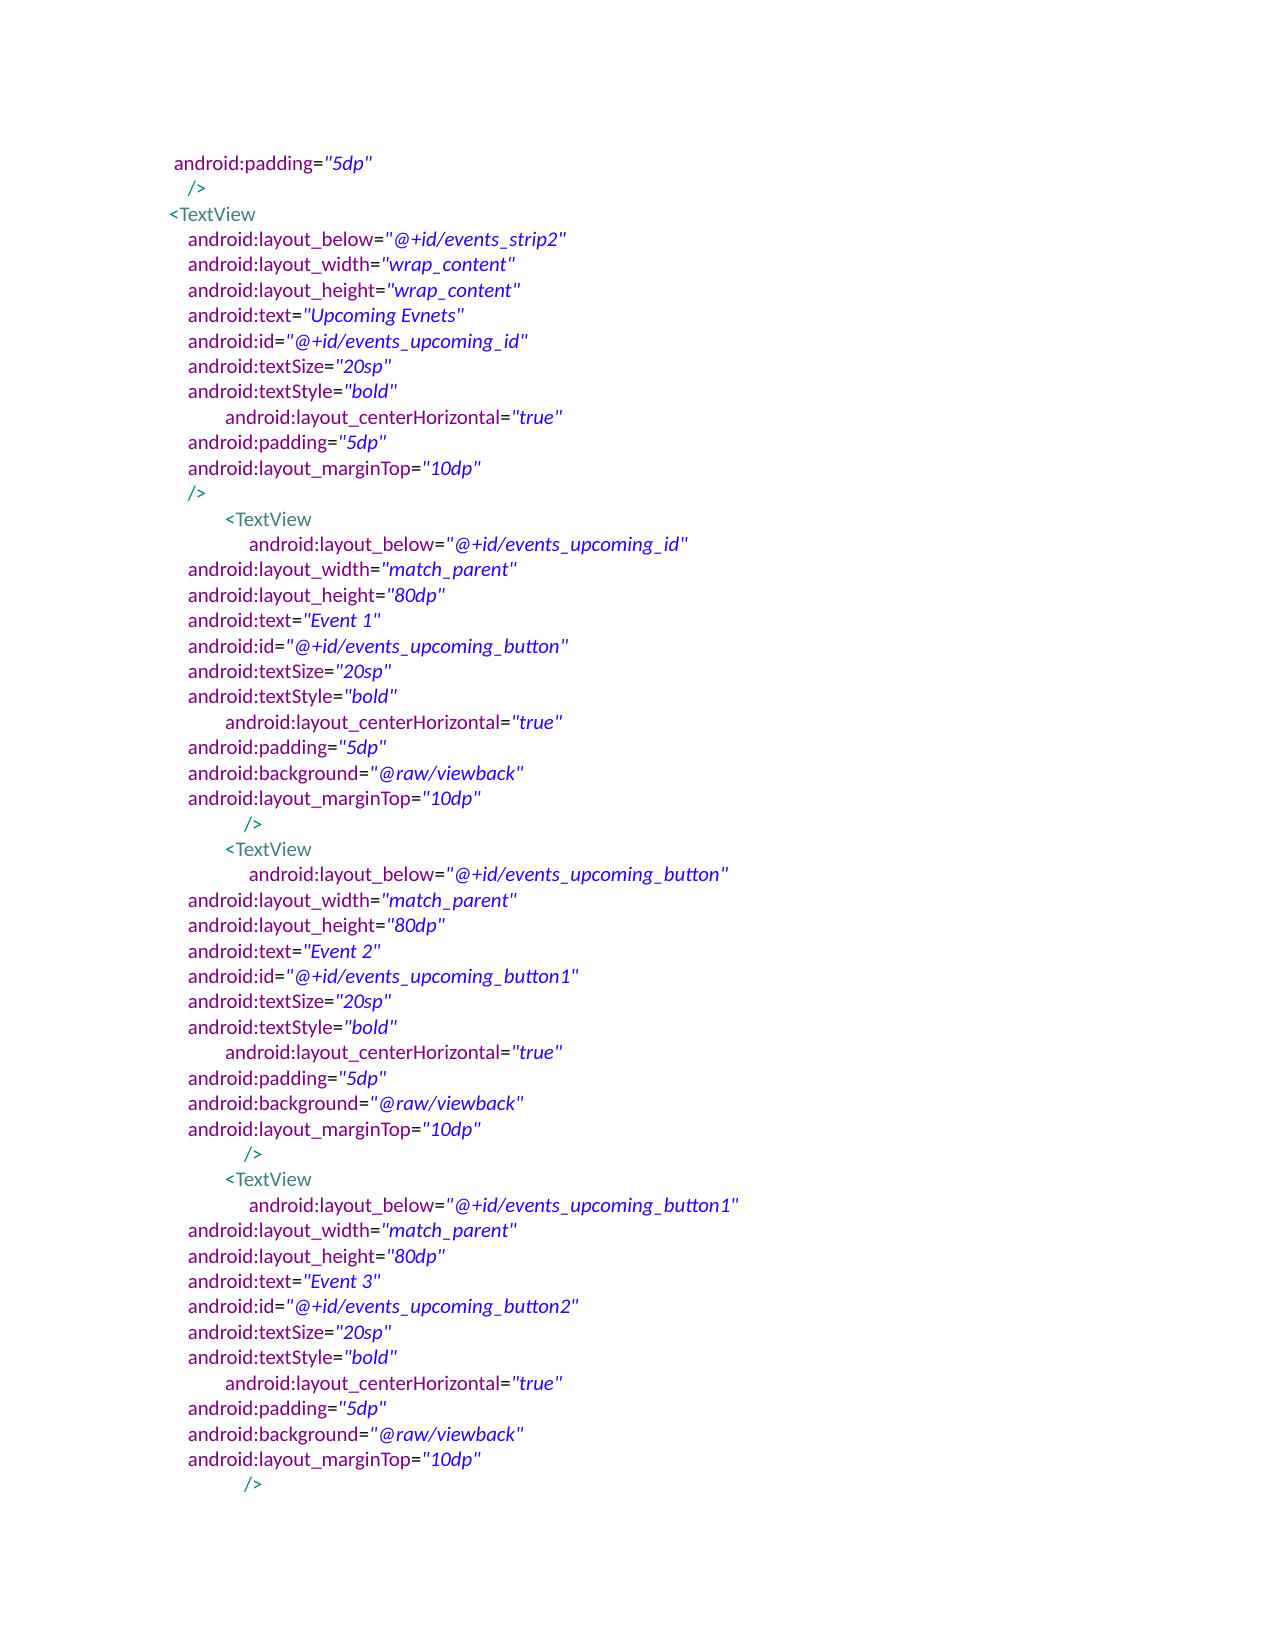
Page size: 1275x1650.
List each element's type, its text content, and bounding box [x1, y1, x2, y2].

text android:textStyle="bold" [150, 1014, 1125, 1039]
text android:text="Event 3" [150, 1268, 1125, 1294]
text android:textSize="20sp" [150, 989, 1125, 1014]
text android:layout_height="80dp" [150, 912, 1125, 938]
text android:id="@+id/events_upcoming_id" [150, 328, 1125, 353]
text android:padding="5dp" [150, 429, 1125, 455]
text <TextView [150, 836, 1125, 862]
text android:layout_centerHorizontal="true" [150, 1039, 1125, 1065]
text android:padding="5dp" [150, 150, 1125, 175]
text android:textStyle="bold" [150, 379, 1125, 404]
text android:layout_marginTop="10dp" [150, 1446, 1125, 1472]
text android:layout_marginTop="10dp" [150, 455, 1125, 480]
text android:background="@raw/viewback" [150, 1090, 1125, 1116]
text android:padding="5dp" [150, 734, 1125, 760]
text android:id="@+id/events_upcoming_button1" [150, 963, 1125, 989]
text android:layout_width="wrap_content" [150, 252, 1125, 277]
text android:id="@+id/events_upcoming_button2" [150, 1294, 1125, 1319]
text /> [150, 175, 1125, 201]
text android:textStyle="bold" [150, 1344, 1125, 1370]
text /> [150, 480, 1125, 506]
text android:text="Event 1" [150, 607, 1125, 633]
text android:layout_below="@+id/events_strip2" [150, 226, 1125, 252]
text android:layout_centerHorizontal="true" [150, 404, 1125, 429]
text android:layout_centerHorizontal="true" [150, 1370, 1125, 1395]
text android:text="Upcoming Evnets" [150, 302, 1125, 328]
text android:layout_width="match_parent" [150, 887, 1125, 912]
text android:textSize="20sp" [150, 658, 1125, 684]
text android:textStyle="bold" [150, 684, 1125, 709]
text android:layout_below="@+id/events_upcoming_button" [150, 862, 1125, 887]
text <TextView [150, 201, 1125, 226]
text android:layout_width="match_parent" [150, 557, 1125, 582]
text <TextView [150, 1167, 1125, 1192]
text android:layout_height="80dp" [150, 582, 1125, 607]
text android:layout_marginTop="10dp" [150, 785, 1125, 811]
text android:textSize="20sp" [150, 1319, 1125, 1344]
text android:layout_width="match_parent" [150, 1217, 1125, 1243]
text android:textSize="20sp" [150, 353, 1125, 379]
text android:padding="5dp" [150, 1395, 1125, 1421]
text android:layout_below="@+id/events_upcoming_button1" [150, 1192, 1125, 1217]
text android:layout_height="wrap_content" [150, 277, 1125, 302]
text android:background="@raw/viewback" [150, 1421, 1125, 1446]
text /> [150, 1472, 1125, 1497]
text <TextView [150, 506, 1125, 531]
text android:id="@+id/events_upcoming_button" [150, 633, 1125, 658]
text /> [150, 1141, 1125, 1167]
text android:layout_centerHorizontal="true" [150, 709, 1125, 734]
text android:layout_below="@+id/events_upcoming_id" [150, 531, 1125, 557]
text android:padding="5dp" [150, 1065, 1125, 1090]
text android:layout_height="80dp" [150, 1243, 1125, 1268]
text /> [150, 811, 1125, 836]
text android:layout_marginTop="10dp" [150, 1116, 1125, 1141]
text android:background="@raw/viewback" [150, 760, 1125, 785]
text android:text="Event 2" [150, 938, 1125, 963]
